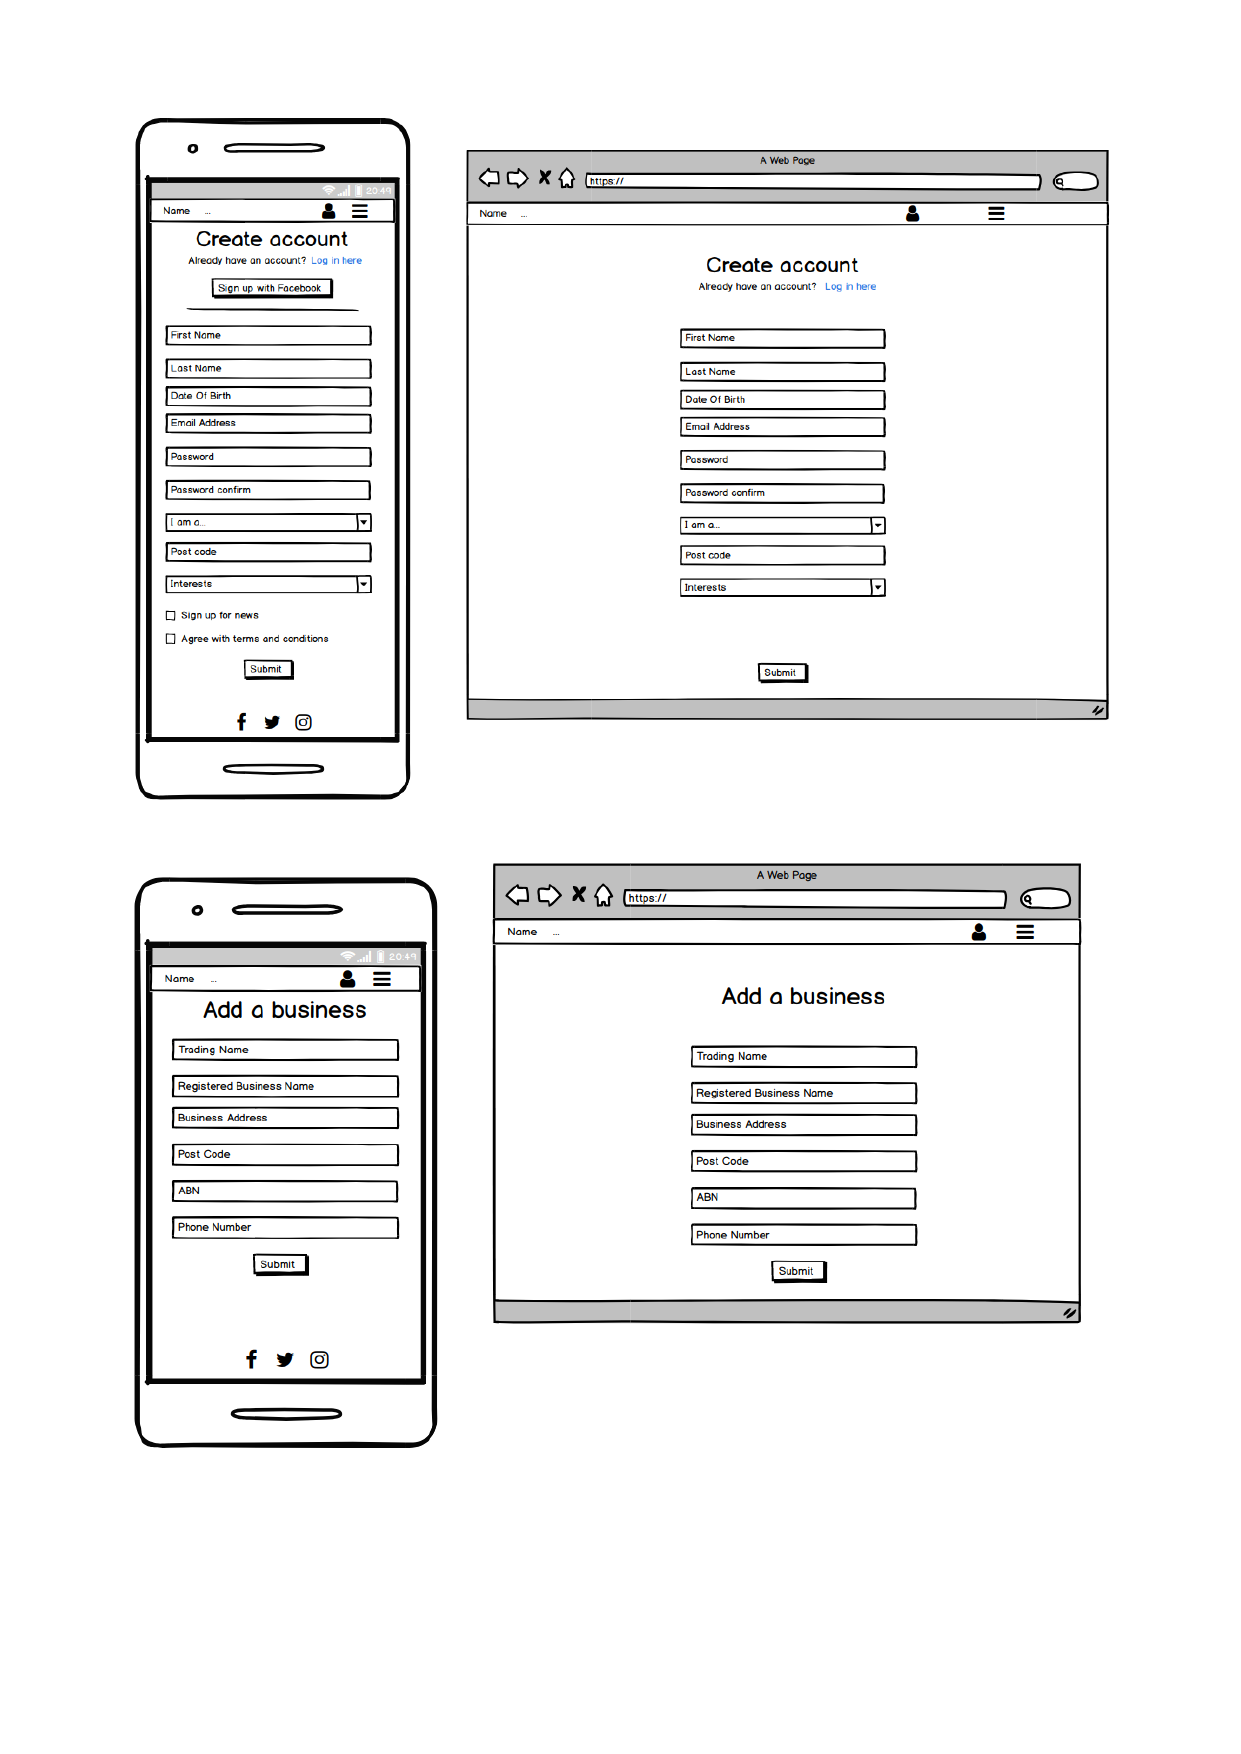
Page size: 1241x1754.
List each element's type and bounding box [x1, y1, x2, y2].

picture [118, 863, 1123, 1496]
picture [118, 118, 1123, 806]
